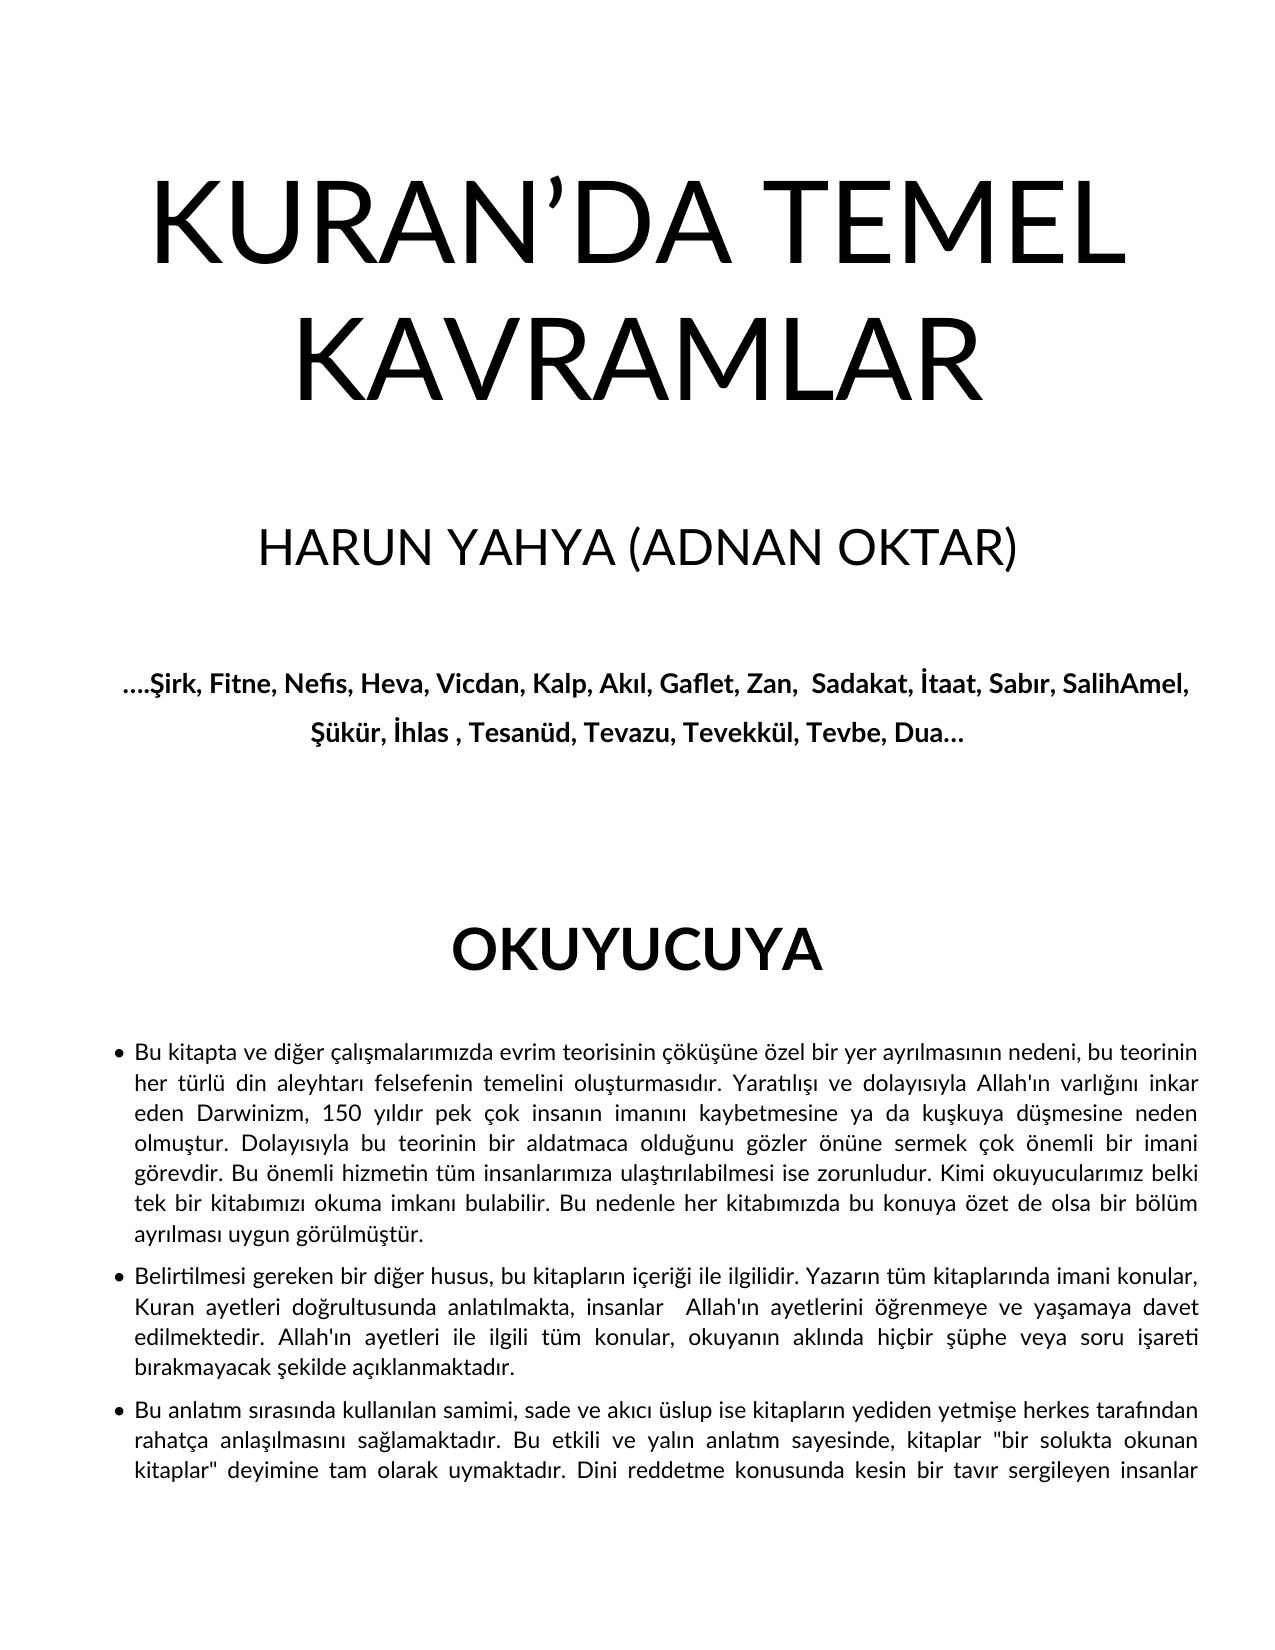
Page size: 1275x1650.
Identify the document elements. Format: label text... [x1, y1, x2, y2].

subtitle OKUYUCUYA [75, 913, 1200, 983]
text • Belirtilmesi gereken bir diğer husus, bu kitapların içeriği ile ilgilidir. Yazarın tüm kitaplarında imani konular, Kuran ayetleri doğrultusunda anlatılmakta, insanlar Allah'ın ayetlerini öğrenmeye ve yaşamaya davet edilmektedir. Allah'ın ayetleri ile ilgili tüm konular, okuyanın aklında hiçbir şüphe veya soru işareti bırakmayacak şekilde açıklanmaktadır. [112, 1262, 1200, 1380]
text HARUN YAHYA (ADNAN OKTAR) [75, 516, 1200, 576]
title KURAN’DA TEMEL KAVRAMLAR [75, 150, 1200, 425]
text • Bu anlatım sırasında kullanılan samimi, sade ve akıcı üslup ise kitapların yediden yetmişe herkes tarafından rahatça anlaşılmasını sağlamaktadır. Bu etkili ve yalın anlatım sayesinde, kitaplar "bir solukta okunan kitaplar" deyimine tam olarak uymaktadır. Dini reddetme konusunda kesin bir tavır sergileyen insanlar [112, 1395, 1200, 1483]
text ….Şirk, Fitne, Nefis, Heva, Vicdan, Kalp, Akıl, Gaflet, Zan, Sadakat, İtaat, Sabır, SalihAmel, Şükür, İhlas , Tesanüd, Tevazu, Tevekkül, Tevbe, Dua… [75, 667, 1200, 748]
text • Bu kitapta ve diğer çalışmalarımızda evrim teorisinin çöküşüne özel bir yer ayrılmasının nedeni, bu teorinin her türlü din aleyhtarı felsefenin temelini oluşturmasıdır. Yaratılışı ve dolayısıyla Allah'ın varlığını inkar eden Darwinizm, 150 yıldır pek çok insanın imanını kaybetmesine ya da kuşkuya düşmesine neden olmuştur. Dolayısıyla bu teorinin bir aldatmaca olduğunu gözler önüne sermek çok önemli bir imani görevdir. Bu önemli hizmetin tüm insanlarımıza ulaştırılabilmesi ise zorunludur. Kimi okuyucularımız belki tek bir kitabımızı okuma imkanı bulabilir. Bu nedenle her kitabımızda bu konuya özet de olsa bir bölüm ayrılması uygun görülmüştür. [112, 1038, 1200, 1247]
